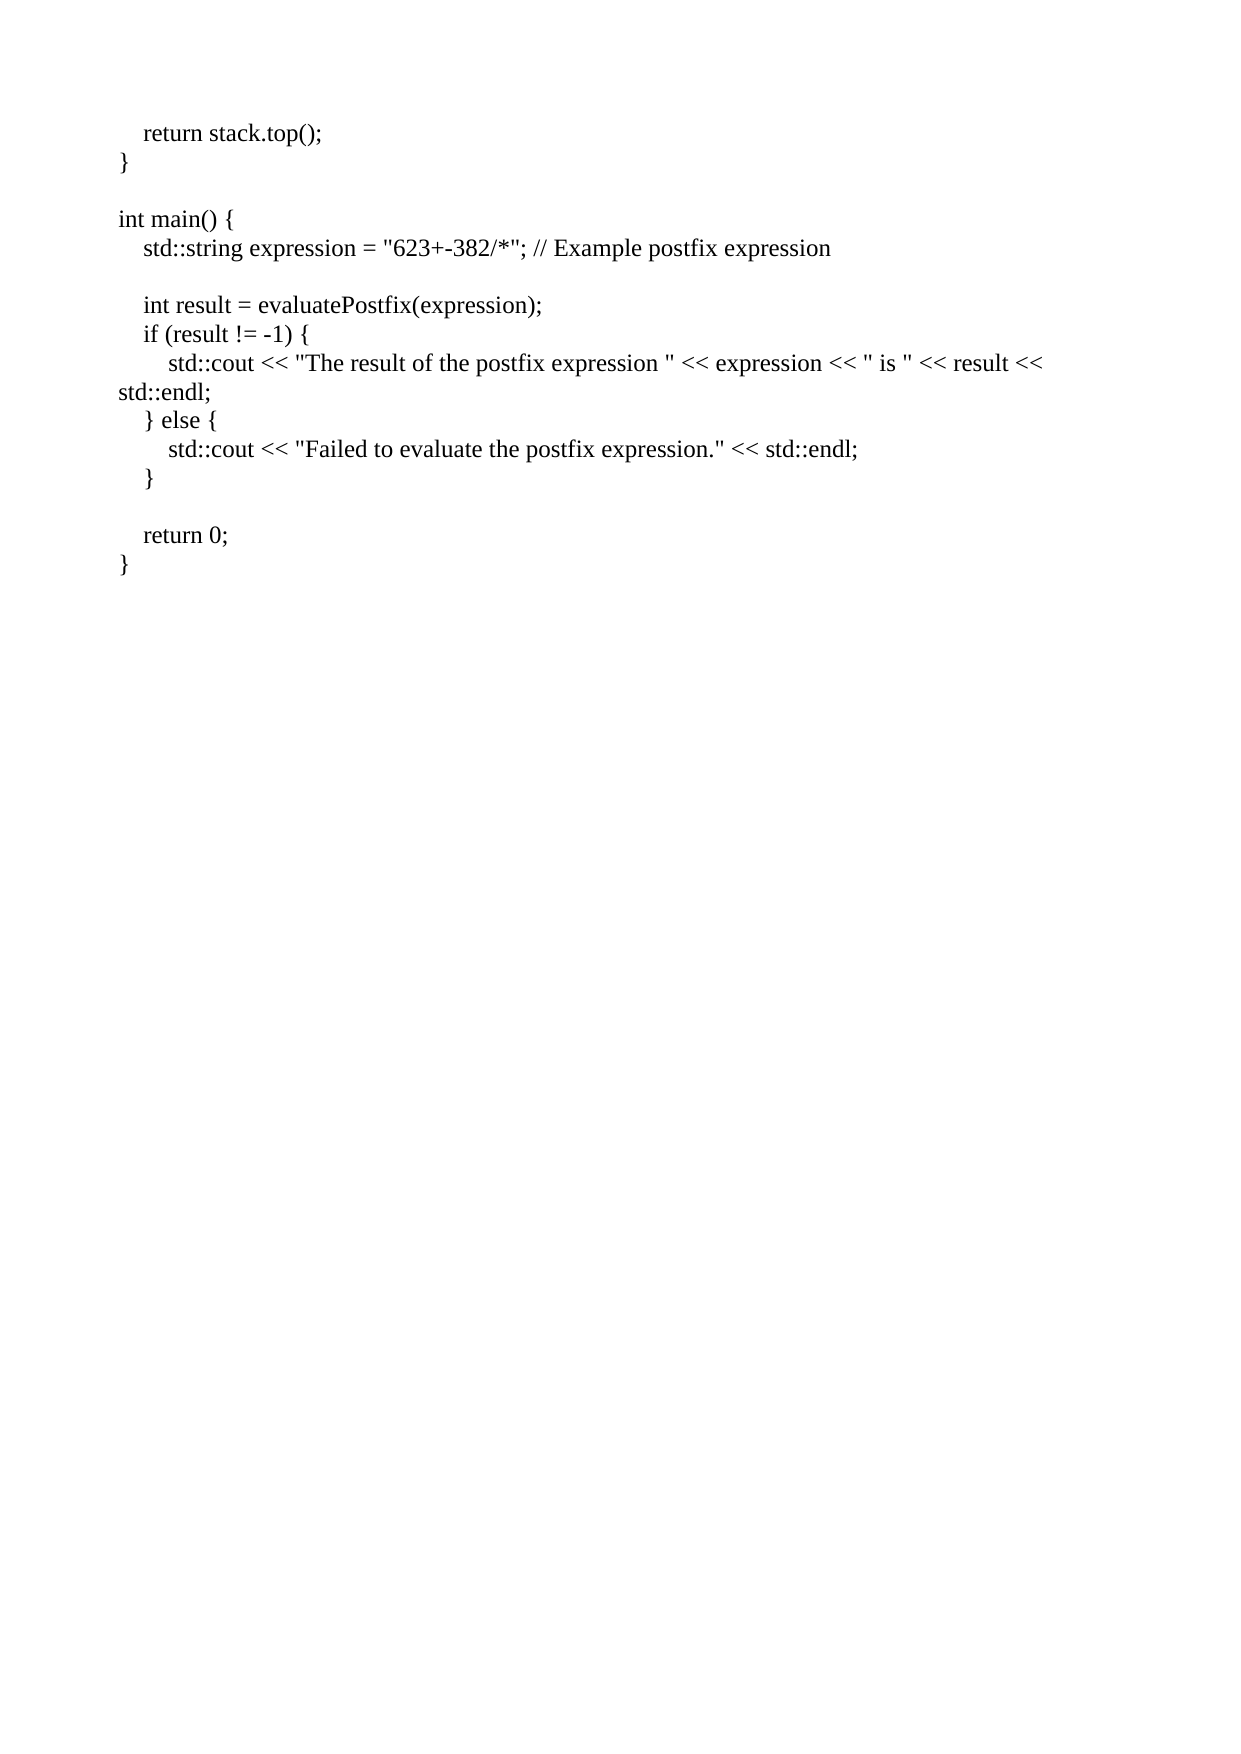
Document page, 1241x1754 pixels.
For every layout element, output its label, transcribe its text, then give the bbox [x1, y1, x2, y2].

text if (result != -1) { [118, 319, 1122, 348]
text } [118, 463, 1122, 492]
text int main() { [118, 204, 1122, 233]
text int result = evaluatePostfix(expression); [118, 291, 1122, 319]
text std::cout << "The result of the postfix expression " << expression << " is " << result << std::endl; [118, 348, 1122, 406]
text } [118, 147, 1122, 176]
text std::cout << "Failed to evaluate the postfix expression." << std::endl; [118, 434, 1122, 463]
text return stack.top(); [118, 118, 1122, 147]
text return 0; [118, 521, 1122, 549]
text std::string expression = "623+-382/*"; // Example postfix expression [118, 233, 1122, 262]
text } else { [118, 406, 1122, 434]
text } [118, 549, 1122, 578]
